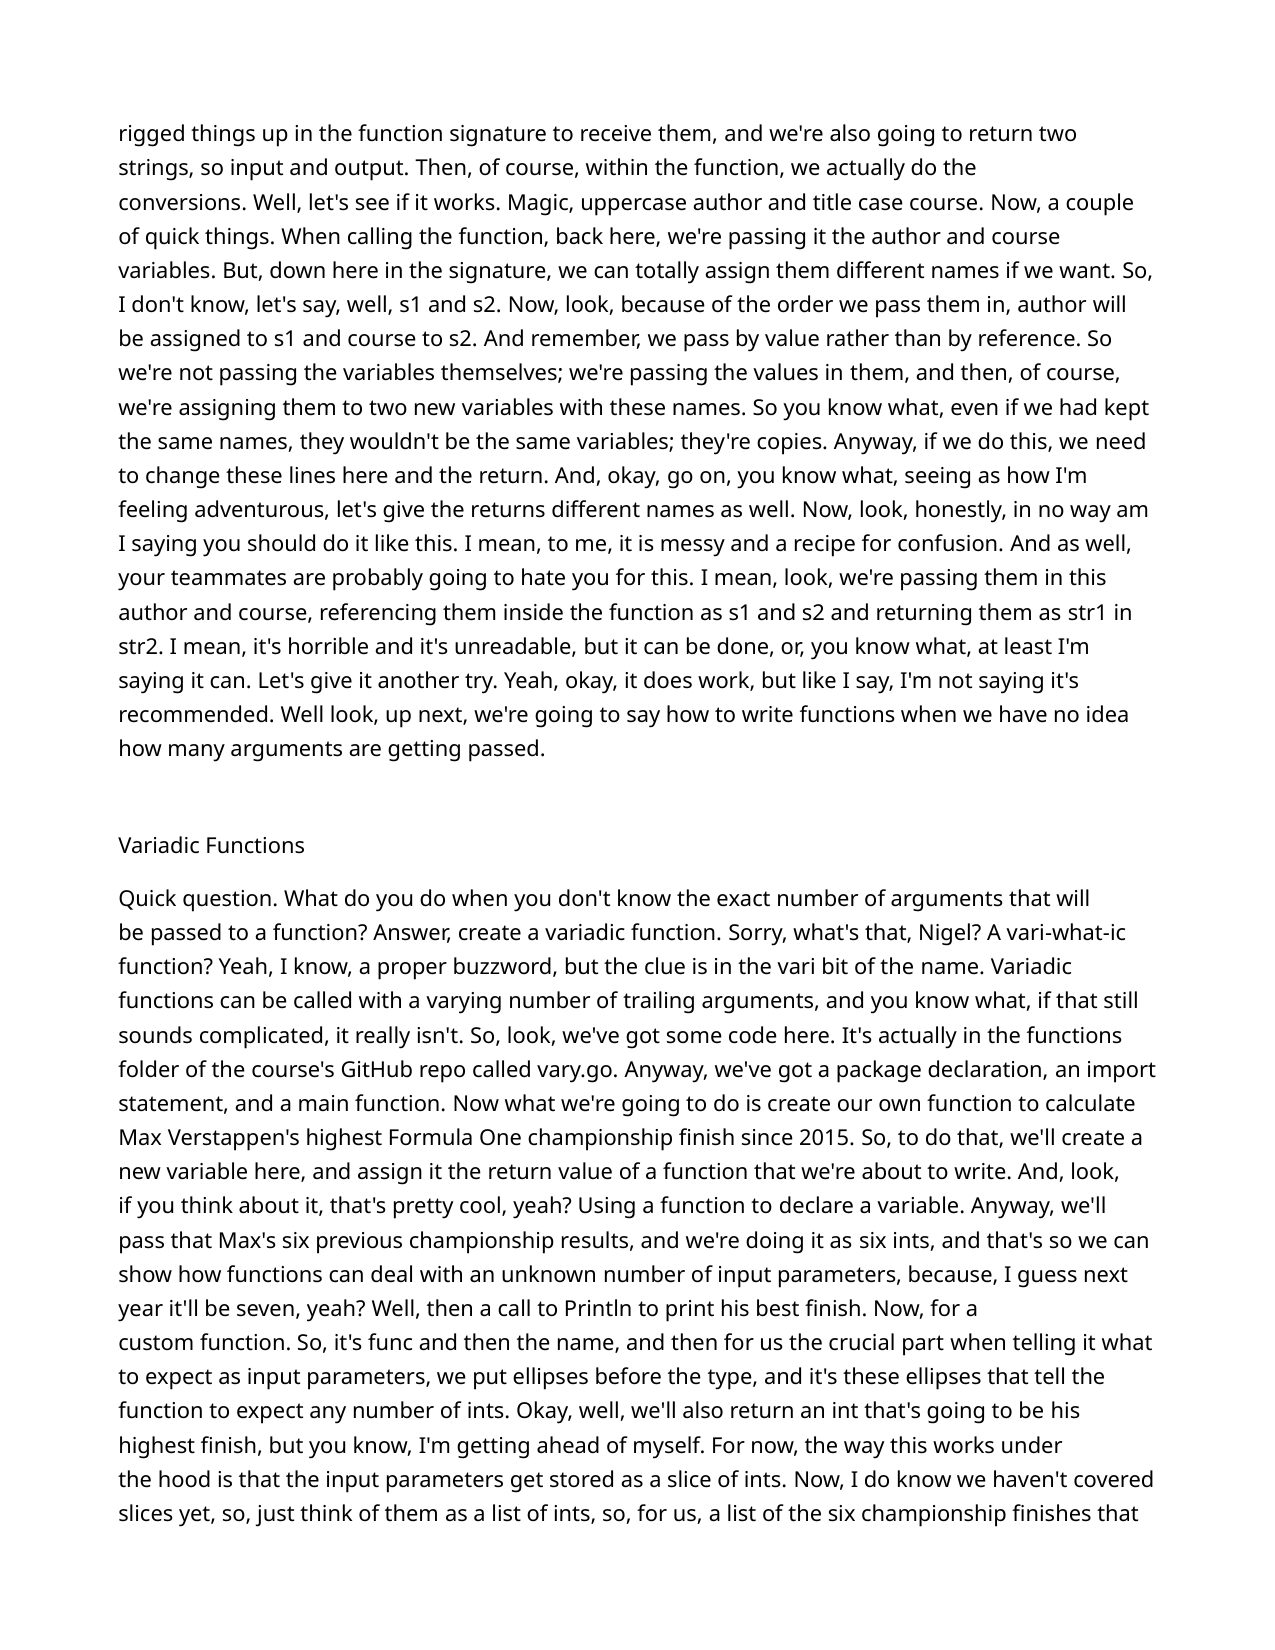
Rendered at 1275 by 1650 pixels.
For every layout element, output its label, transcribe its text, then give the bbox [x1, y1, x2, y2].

subtitle Variadic Functions [118, 830, 1157, 859]
text rigged things up in the function signature to receive them, and we're also going to return two strings, so input and output. Then, of course, within the function, we actually do the conversions. Well, let's see if it works. Magic, uppercase author and title case course. Now, a couple of quick things. When calling the function, back here, we're passing it the author and course variables. But, down here in the signature, we can totally assign them different names if we want. So, I don't know, let's say, well, s1 and s2. Now, look, because of the order we pass them in, author will be assigned to s1 and course to s2. And remember, we pass by value rather than by reference. So we're not passing the variables themselves; we're passing the values in them, and then, of course, we're assigning them to two new variables with these names. So you know what, even if we had kept the same names, they wouldn't be the same variables; they're copies. Anyway, if we do this, we need to change these lines here and the return. And, okay, go on, you know what, seeing as how I'm feeling adventurous, let's give the returns different names as well. Now, look, honestly, in no way am I saying you should do it like this. I mean, to me, it is messy and a recipe for confusion. And as well, your teammates are probably going to hate you for this. I mean, look, we're passing them in this author and course, referencing them inside the function as s1 and s2 and returning them as str1 in str2. I mean, it's horrible and it's unreadable, but it can be done, or, you know what, at least I'm saying it can. Let's give it another try. Yeah, okay, it does work, but like I say, I'm not saying it's recommended. Well look, up next, we're going to say how to write functions when we have no idea how many arguments are getting passed. [118, 118, 1157, 763]
text Quick question. What do you do when you don't know the exact number of arguments that will be passed to a function? Answer, create a variadic function. Sorry, what's that, Nigel? A vari‑what‑ic function? Yeah, I know, a proper buzzword, but the clue is in the vari bit of the name. Variadic functions can be called with a varying number of trailing arguments, and you know what, if that still sounds complicated, it really isn't. So, look, we've got some code here. It's actually in the functions folder of the course's GitHub repo called vary.go. Anyway, we've got a package declaration, an import statement, and a main function. Now what we're going to do is create our own function to calculate Max Verstappen's highest Formula One championship finish since 2015. So, to do that, we'll create a new variable here, and assign it the return value of a function that we're about to write. And, look, if you think about it, that's pretty cool, yeah? Using a function to declare a variable. Anyway, we'll pass that Max's six previous championship results, and we're doing it as six ints, and that's so we can show how functions can deal with an unknown number of input parameters, because, I guess next year it'll be seven, yeah? Well, then a call to Println to print his best finish. Now, for a custom function. So, it's func and then the name, and then for us the crucial part when telling it what to expect as input parameters, we put ellipses before the type, and it's these ellipses that tell the function to expect any number of ints. Okay, well, we'll also return an int that's going to be his highest finish, but you know, I'm getting ahead of myself. For now, the way this works under the hood is that the input parameters get stored as a slice of ints. Now, I do know we haven't covered slices yet, so, just think of them as a list of ints, so, for us, a list of the six championship finishes that [118, 883, 1157, 1528]
